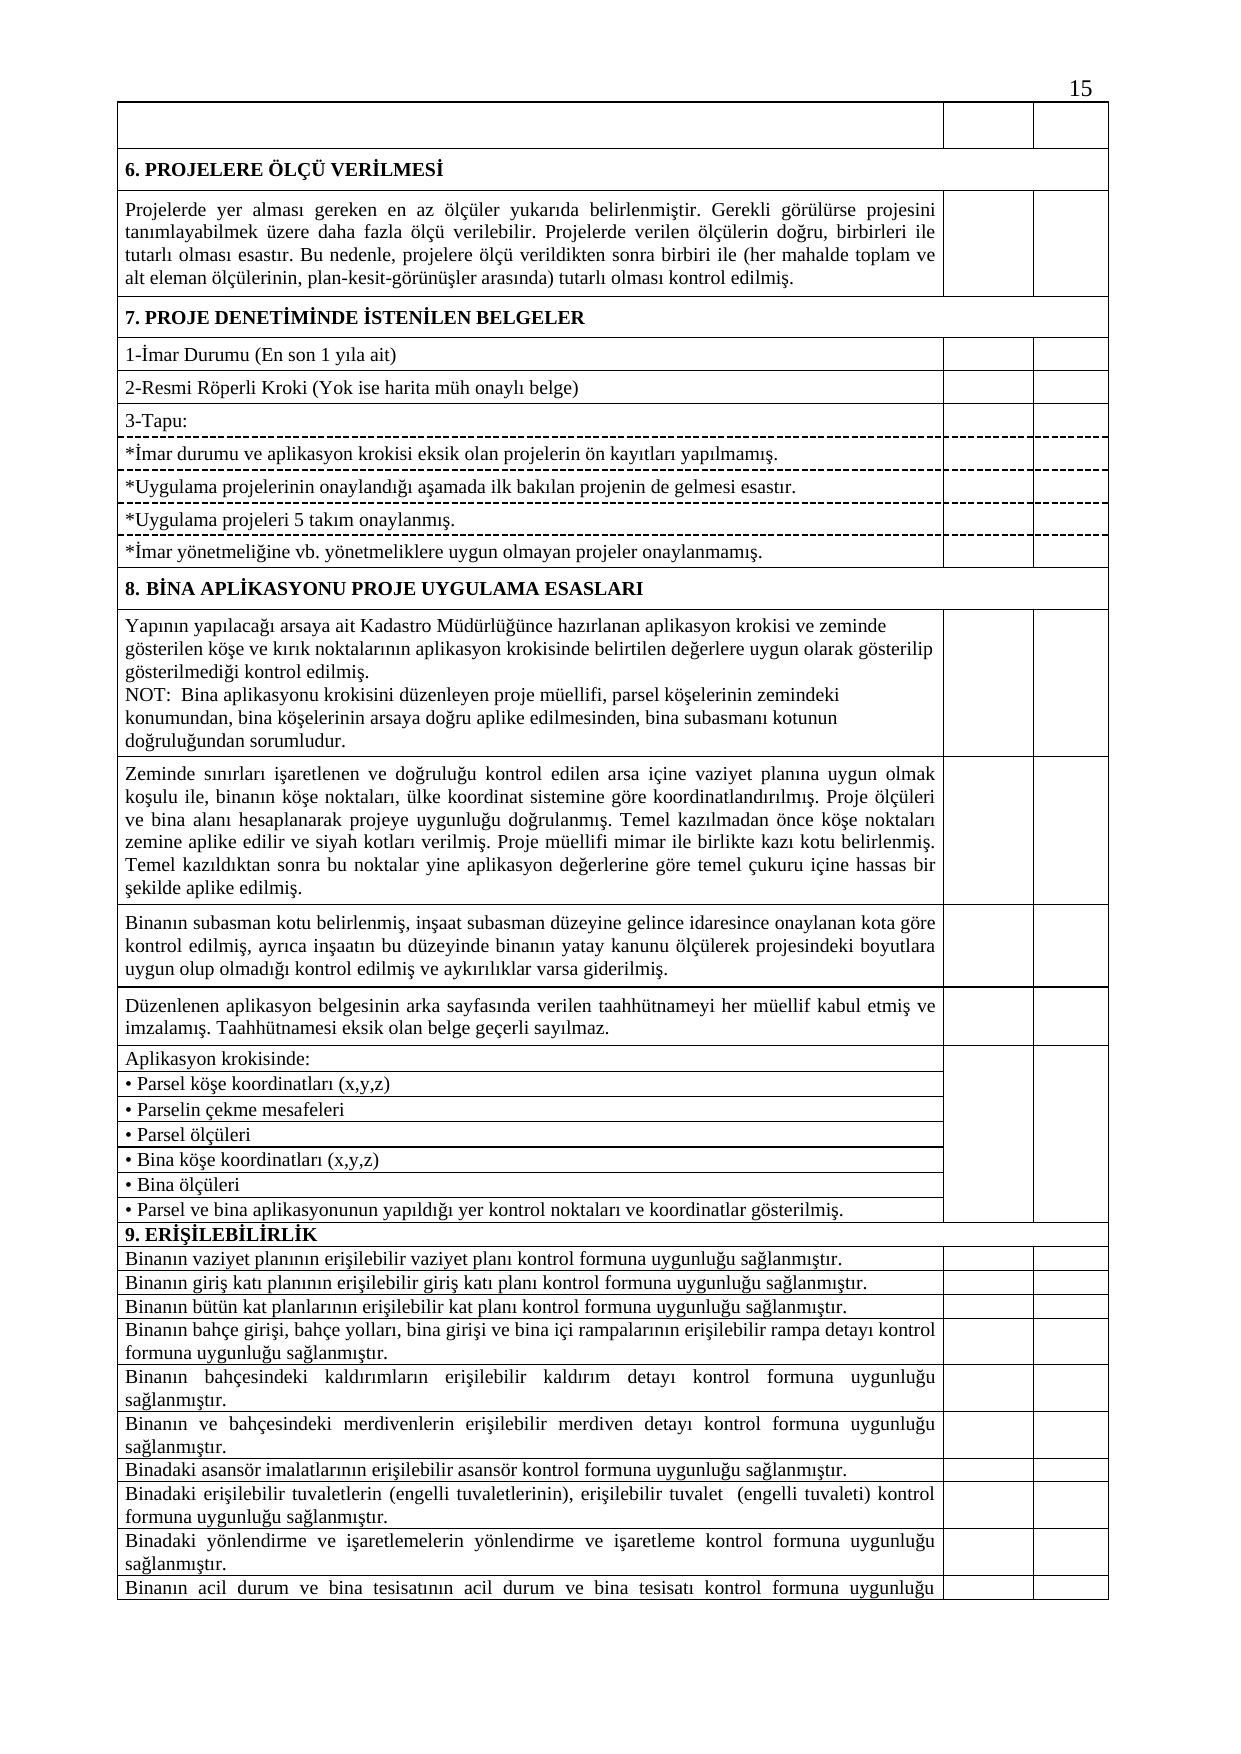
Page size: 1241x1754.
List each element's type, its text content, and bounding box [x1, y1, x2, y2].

table_cell [118, 103, 943, 148]
table_cell [1034, 1247, 1108, 1270]
table_cell 6. PROJELERE ÖLÇÜ VERİLMESİ [118, 149, 1108, 189]
table_cell [1034, 1146, 1108, 1172]
table_cell Binadaki yönlendirme ve işaretlemelerin yönlendirme ve işaretleme kontrol formuna uygunluğu sağlanmıştır. [118, 1529, 943, 1574]
table_cell [1034, 371, 1108, 403]
table_cell [1034, 1197, 1108, 1222]
table_cell 3-Tapu: [118, 404, 943, 436]
table_cell Zeminde sınırları işaretlenen ve doğruluğu kontrol edilen arsa içine vaziyet planına uygun olmak koşulu ile, binanın köşe noktaları, ülke koordinat sistemine göre koordinatlandırılmış. Proje ölçüleri ve bina alanı hesaplanarak projeye uygunluğu doğrulanmış. Temel kazılmadan önce köşe noktaları zemine aplike edilir ve siyah kotları verilmiş. Proje müellifi mimar ile birlikte kazı kotu belirlenmiş. Temel kazıldıktan sonra bu noktalar yine aplikasyon değerlerine göre temel çukuru içine hassas bir şekilde aplike edilmiş. [118, 757, 943, 904]
table_cell [944, 905, 1033, 986]
table_cell *İmar durumu ve aplikasyon krokisi eksik olan projelerin ön kayıtları yapılmamış. [118, 436, 943, 469]
table_cell [944, 1271, 1033, 1293]
table_cell [1034, 1482, 1108, 1528]
table_cell [1034, 534, 1108, 567]
table_cell Binadaki asansör imalatlarının erişilebilir asansör kontrol formuna uygunluğu sağlanmıştır. [118, 1459, 943, 1481]
table_cell 2-Resmi Röperli Kroki (Yok ise harita müh onaylı belge) [118, 371, 943, 403]
table_cell Binanın bütün kat planlarının erişilebilir kat planı kontrol formuna uygunluğu sağlanmıştır. [118, 1295, 943, 1317]
table_cell [944, 534, 1033, 567]
table_cell [1034, 1096, 1108, 1121]
table_cell • Bina ölçüleri [118, 1173, 943, 1197]
table_cell [944, 1197, 1033, 1222]
table_cell *Uygulama projelerinin onaylandığı aşamada ilk bakılan projenin de gelmesi esastır. [118, 469, 943, 502]
table_cell • Parsel ve bina aplikasyonunun yapıldığı yer kontrol noktaları ve koordinatlar gösterilmiş. [118, 1198, 943, 1222]
table_cell [1034, 1271, 1108, 1293]
table_cell Binanın subasman kotu belirlenmiş, inşaat subasman düzeyine gelince idaresince onaylanan kota göre kontrol edilmiş, ayrıca inşaatın bu düzeyinde binanın yatay kanunu ölçülerek projesindeki boyutlara uygun olup olmadığı kontrol edilmiş ve aykırılıklar varsa giderilmiş. [118, 905, 943, 986]
table_cell [1034, 1319, 1108, 1364]
table_cell [944, 1172, 1033, 1197]
table_cell [1034, 469, 1108, 502]
table_cell [1034, 1365, 1108, 1411]
table_cell [944, 1295, 1033, 1317]
table_cell [944, 1319, 1033, 1364]
table_cell [1034, 404, 1108, 436]
table_cell [944, 338, 1033, 370]
table_cell [944, 1071, 1033, 1096]
table_cell Aplikasyon krokisinde: [118, 1046, 943, 1071]
table_cell [944, 757, 1033, 904]
table_cell 1-İmar Durumu (En son 1 yıla ait) [118, 338, 943, 370]
table_cell [944, 1365, 1033, 1411]
table_cell [944, 1576, 1033, 1598]
table_cell [1034, 103, 1108, 148]
table_cell Yapının yapılacağı arsaya ait Kadastro Müdürlüğünce hazırlanan aplikasyon krokisi ve zeminde gösterilen köşe ve kırık noktalarının aplikasyon krokisinde belirtilen değerlere uygun olarak gösterilip gösterilmediği kontrol edilmiş. NOT: Bina aplikasyonu krokisini düzenleyen proje müellifi, parsel köşelerinin zemindeki konumundan, bina köşelerinin arsaya doğru aplike edilmesinden, bina subasmanı kotunun doğruluğundan sorumludur. [118, 610, 943, 756]
table_cell Binanın acil durum ve bina tesisatının acil durum ve bina tesisatı kontrol formuna uygunluğu [118, 1576, 943, 1598]
table_cell Binanın bahçesindeki kaldırımların erişilebilir kaldırım detayı kontrol formuna uygunluğu sağlanmıştır. [118, 1365, 943, 1411]
table_cell [1034, 1412, 1108, 1457]
table_cell [1034, 1576, 1108, 1598]
table_cell [944, 988, 1033, 1045]
table_cell [944, 103, 1033, 148]
table_cell [944, 191, 1033, 296]
table_cell [1034, 338, 1108, 370]
table_cell [1034, 436, 1108, 469]
table_cell [1034, 757, 1108, 904]
table_cell [944, 1247, 1033, 1270]
table_cell [1034, 1295, 1108, 1317]
table_cell [1034, 1172, 1108, 1197]
table_cell [1034, 988, 1108, 1045]
table_cell [944, 1529, 1033, 1574]
table_cell [944, 436, 1033, 469]
table_cell [1034, 610, 1108, 756]
table_cell [944, 610, 1033, 756]
table_cell [944, 469, 1033, 502]
table_cell [944, 1482, 1033, 1528]
table_cell [1034, 502, 1108, 534]
table_cell [1034, 1121, 1108, 1146]
table_cell Düzenlenen aplikasyon belgesinin arka sayfasında verilen taahhütnameyi her müellif kabul etmiş ve imzalamış. Taahhütnamesi eksik olan belge geçerli sayılmaz. [118, 988, 943, 1045]
table_cell [1034, 1459, 1108, 1481]
table_cell Projelerde yer alması gereken en az ölçüler yukarıda belirlenmiştir. Gerekli görülürse projesini tanımlayabilmek üzere daha fazla ölçü verilebilir. Projelerde verilen ölçülerin doğru, birbirleri ile tutarlı olması esastır. Bu nedenle, projelere ölçü verildikten sonra birbiri ile (her mahalde toplam ve alt eleman ölçülerinin, plan-kesit-görünüşler arasında) tutarlı olması kontrol edilmiş. [118, 191, 943, 296]
table_cell • Parselin çekme mesafeleri [118, 1097, 943, 1121]
table_cell 9. ERİŞİLEBİLİRLİK [118, 1223, 1108, 1246]
table_cell • Parsel ölçüleri [118, 1122, 943, 1146]
table_cell [944, 1046, 1033, 1071]
table_cell [944, 1146, 1033, 1172]
table_cell [944, 371, 1033, 403]
table_cell [1034, 1529, 1108, 1574]
table_cell *Uygulama projeleri 5 takım onaylanmış. [118, 502, 943, 534]
table_cell • Parsel köşe koordinatları (x,y,z) [118, 1072, 943, 1096]
table_cell [944, 1121, 1033, 1146]
table_cell [944, 1459, 1033, 1481]
table_cell 7. PROJE DENETİMİNDE İSTENİLEN BELGELER [118, 297, 1108, 337]
table_cell [944, 502, 1033, 534]
table_cell *İmar yönetmeliğine vb. yönetmeliklere uygun olmayan projeler onaylanmamış. [118, 534, 943, 567]
table_cell [1034, 905, 1108, 986]
table_cell Binanın bahçe girişi, bahçe yolları, bina girişi ve bina içi rampalarının erişilebilir rampa detayı kontrol formuna uygunluğu sağlanmıştır. [118, 1319, 943, 1364]
table_cell Binadaki erişilebilir tuvaletlerin (engelli tuvaletlerinin), erişilebilir tuvalet (engelli tuvaleti) kontrol formuna uygunluğu sağlanmıştır. [118, 1482, 943, 1528]
table_cell • Bina köşe koordinatları (x,y,z) [118, 1148, 943, 1172]
table_cell [944, 1412, 1033, 1457]
table_cell [1034, 1046, 1108, 1071]
table_cell 8. BİNA APLİKASYONU PROJE UYGULAMA ESASLARI [118, 568, 1108, 608]
table_cell Binanın ve bahçesindeki merdivenlerin erişilebilir merdiven detayı kontrol formuna uygunluğu sağlanmıştır. [118, 1412, 943, 1457]
table_cell [944, 404, 1033, 436]
table_cell [944, 1096, 1033, 1121]
table_cell [1034, 191, 1108, 296]
table_cell Binanın vaziyet planının erişilebilir vaziyet planı kontrol formuna uygunluğu sağlanmıştır. [118, 1247, 943, 1270]
table_cell [1034, 1071, 1108, 1096]
table_cell Binanın giriş katı planının erişilebilir giriş katı planı kontrol formuna uygunluğu sağlanmıştır. [118, 1271, 943, 1293]
